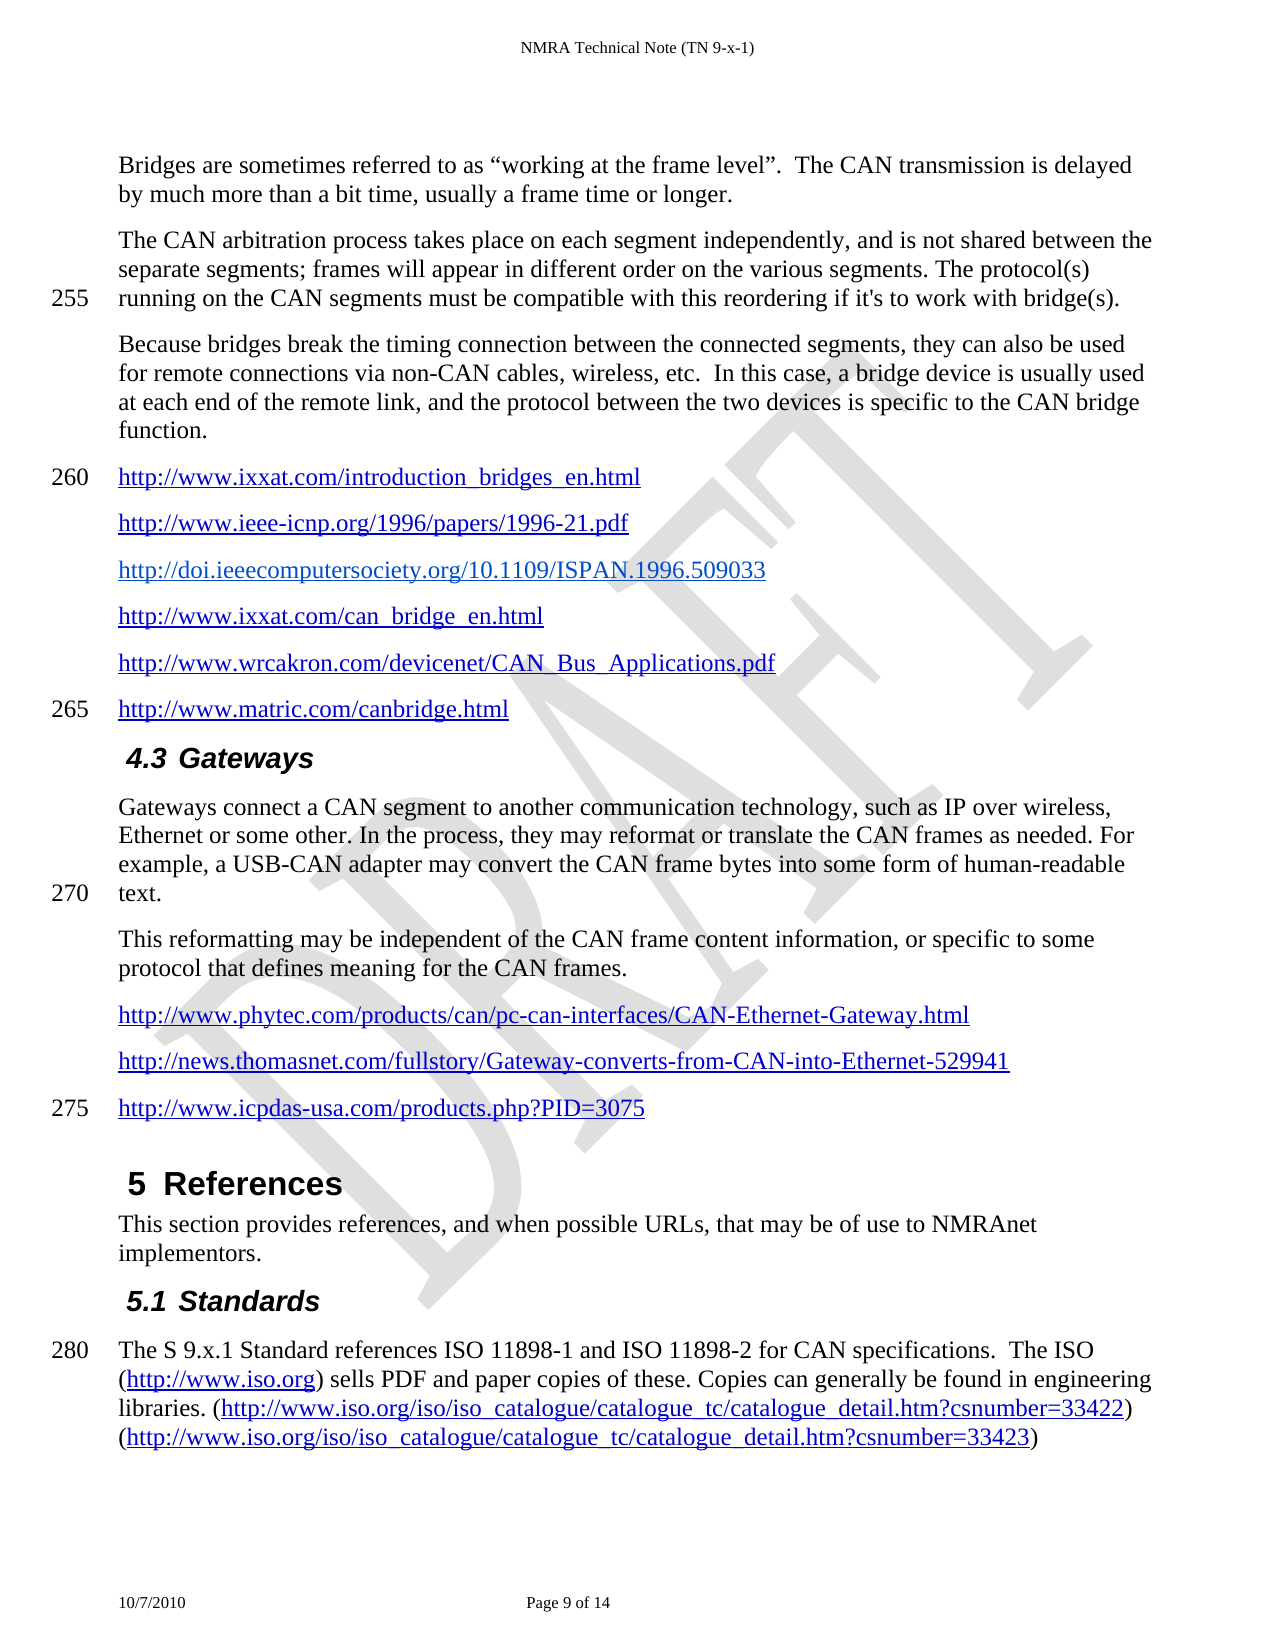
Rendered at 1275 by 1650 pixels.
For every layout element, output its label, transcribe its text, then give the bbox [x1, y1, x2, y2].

text http://doi.ieeecomputersociety.org/10.1109/ISPAN.1996.509033 [959, 555, 1157, 583]
text [1005, 601, 1157, 630]
subtitle [360, 1164, 494, 1203]
text Bridges are sometimes referred to as “working at the frame level”. The CAN transmission is delayed by much more than a bit time, usually a frame time or longer. [118, 150, 1157, 207]
subtitle [574, 741, 650, 774]
text http://news.thomasnet.com/fullstory/Gateway-converts-from-CAN-into-Ethernet-529941 [242, 1046, 424, 1071]
text This reformatting may be independent of the CAN frame content information, or specific to some protocol that defines meaning for the CAN frames. [430, 924, 515, 975]
text [798, 694, 1157, 723]
text http://www.wrcakron.com/devicenet/CAN_Bus_Applications.pdf [751, 648, 805, 675]
text http://www.ieee-icnp.org/1996/papers/1996-21.pdf [118, 508, 680, 537]
subtitle [658, 741, 834, 774]
text http://www.wrcakron.com/devicenet/CAN_Bus_Applications.pdf [1064, 648, 1157, 676]
text [806, 601, 991, 630]
subtitle [844, 741, 1157, 774]
subtitle Gateways [118, 741, 576, 774]
text http://www.phytec.com/products/can/pc-can-interfaces/CAN-Ethernet-Gateway.html [506, 1000, 631, 1025]
text http://www.icpdas-usa.com/products.php?PID=3075 [485, 1093, 581, 1118]
text http://www.phytec.com/products/can/pc-can-interfaces/CAN-Ethernet-Gateway.html [715, 1000, 1157, 1028]
text The CAN arbitration process takes place on each segment independently, and is not shared between the separate segments; frames will appear in different order on the various segments. The protocol(s) running on the CAN segments must be compatible with this reordering if it's to work with bridge(s). [118, 225, 1157, 311]
text http://news.thomasnet.com/fullstory/Gateway-converts-from-CAN-into-Ethernet-529941 [118, 1046, 224, 1071]
text http://doi.ieeecomputersociety.org/10.1109/ISPAN.1996.509033 [666, 555, 944, 583]
text Gateways connect a CAN segment to another communication technology, such as IP over wireless, Ethernet or some other. In the process, they may reformat or translate the CAN frames as needed. For example, a USB-CAN adapter may convert the CAN frame bytes into some form of human-readable text. [670, 825, 816, 907]
text http://www.matric.com/canbridge.html [118, 694, 541, 723]
text http://www.ixxat.com/can_bridge_en.html [118, 601, 690, 630]
text http://www.wrcakron.com/devicenet/CAN_Bus_Applications.pdf [853, 648, 1033, 676]
text This section provides references, and when possible URLs, that may be of use to NMRAnet implementors. [475, 1209, 1157, 1266]
text The S 9.x.1 Standard references ISO 11898-1 and ISO 11898-2 for CAN specifications. The ISO (http://www.iso.org) sells PDF and paper copies of these. Copies can generally be found in engineering libraries. (http://www.iso.org/iso/iso_catalogue/catalogue_tc/catalogue_detail.htm?csnumber=33422) (http://www.iso.org/iso/iso_catalogue/catalogue_tc/catalogue_detail.htm?csnumber=33423) [118, 1335, 1157, 1450]
text [912, 508, 1157, 537]
text http://doi.ieeecomputersociety.org/10.1109/ISPAN.1996.509033 [118, 555, 633, 580]
text Gateways connect a CAN segment to another communication technology, such as IP over wireless, Ethernet or some other. In the process, they may reformat or translate the CAN frames as needed. For example, a USB-CAN adapter may convert the CAN frame bytes into some form of human-readable text. [733, 792, 1157, 907]
subtitle [520, 1164, 1157, 1203]
text [745, 508, 898, 537]
text http://www.phytec.com/products/can/pc-can-interfaces/CAN-Ethernet-Gateway.html [118, 1000, 187, 1025]
subtitle Standards [118, 1284, 1157, 1318]
text http://www.ixxat.com/introduction_bridges_en.html [118, 462, 749, 491]
subtitle References [118, 1164, 356, 1203]
text Gateways connect a CAN segment to another communication technology, such as IP over wireless, Ethernet or some other. In the process, they may reformat or translate the CAN frames as needed. For example, a USB-CAN adapter may convert the CAN frame bytes into some form of human-readable text. [118, 792, 668, 907]
text http://www.icpdas-usa.com/products.php?PID=3075 [619, 1093, 1157, 1121]
text [588, 694, 783, 723]
text http://www.icpdas-usa.com/products.php?PID=3075 [289, 1093, 463, 1118]
text [757, 462, 852, 491]
text http://news.thomasnet.com/fullstory/Gateway-converts-from-CAN-into-Ethernet-529941 [552, 1046, 1157, 1075]
text http://news.thomasnet.com/fullstory/Gateway-converts-from-CAN-into-Ethernet-529941 [446, 1046, 534, 1071]
text This section provides references, and when possible URLs, that may be of use to NMRAnet implementors. [405, 1209, 488, 1251]
text http://www.icpdas-usa.com/products.php?PID=3075 [118, 1093, 258, 1118]
text [866, 462, 1157, 491]
text http://www.phytec.com/products/can/pc-can-interfaces/CAN-Ethernet-Gateway.html [398, 1000, 488, 1025]
text [691, 509, 755, 537]
text This section provides references, and when possible URLs, that may be of use to NMRAnet implementors. [118, 1209, 419, 1266]
text http://www.phytec.com/products/can/pc-can-interfaces/CAN-Ethernet-Gateway.html [211, 1000, 363, 1025]
text [704, 601, 814, 630]
text http://www.wrcakron.com/devicenet/CAN_Bus_Applications.pdf [118, 648, 733, 673]
text Gateways connect a CAN segment to another communication technology, such as IP over wireless, Ethernet or some other. In the process, they may reformat or translate the CAN frames as needed. For example, a USB-CAN adapter may convert the CAN frame bytes into some form of human-readable text. [370, 828, 509, 907]
text This reformatting may be independent of the CAN frame content information, or specific to some protocol that defines meaning for the CAN frames. [543, 924, 720, 982]
text Because bridges break the timing connection between the connected segments, they can also be used for remote connections via non-CAN cables, wireless, etc. In this case, a bridge device is usually used at each end of the remote link, and the protocol between the two devices is specific to the CAN bridge function. [118, 329, 1157, 444]
text This reformatting may be independent of the CAN frame content information, or specific to some protocol that defines meaning for the CAN frames. [118, 924, 445, 982]
text This reformatting may be independent of the CAN frame content information, or specific to some protocol that defines meaning for the CAN frames. [701, 924, 1157, 982]
